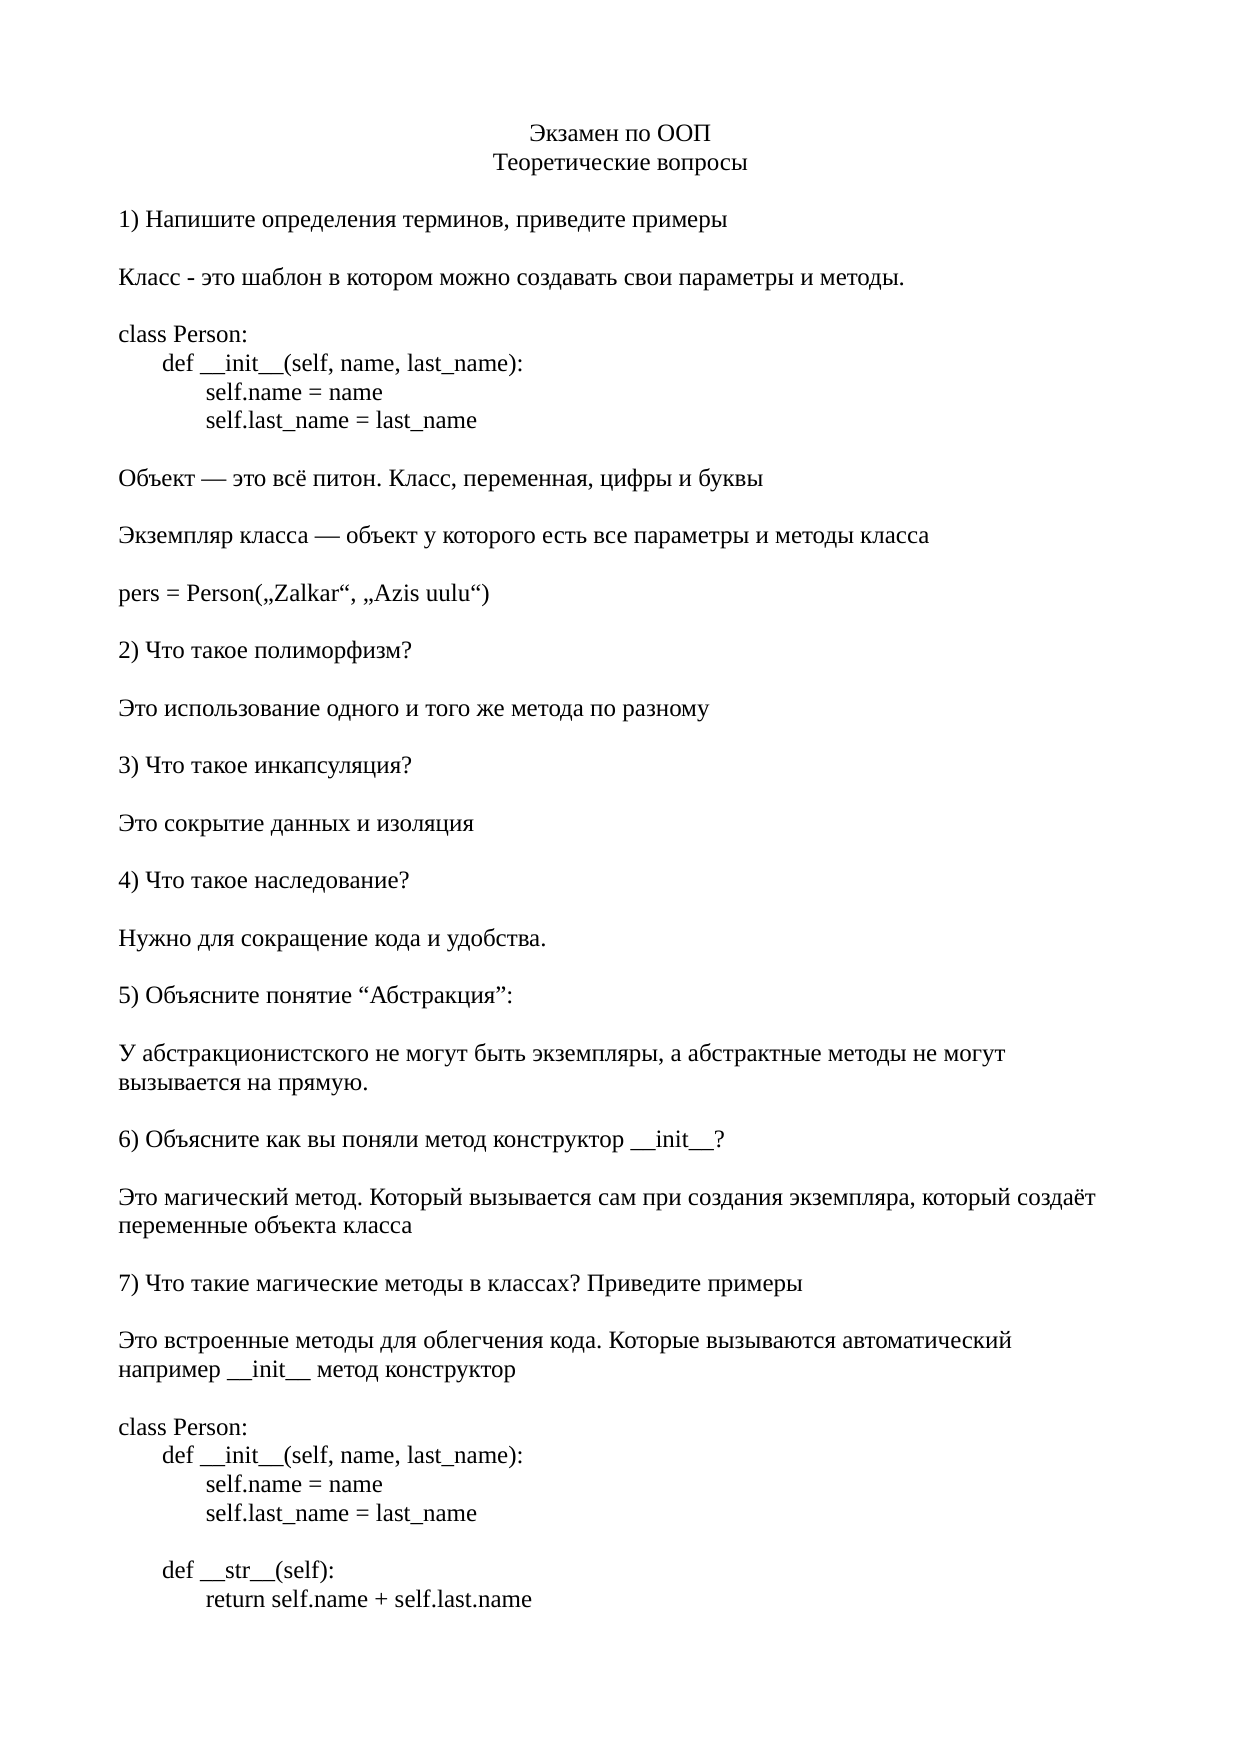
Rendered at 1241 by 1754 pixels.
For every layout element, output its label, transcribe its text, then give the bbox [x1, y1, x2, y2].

text Это сокрытие данных и изоляция [118, 808, 1122, 837]
text Это встроенные методы для облегчения кода. Которые вызываются автоматический [118, 1326, 1122, 1354]
text class Person: [118, 1412, 1122, 1441]
text self.last_name = last_name [118, 406, 1122, 434]
text 7) Что такие магические методы в классах? Приведите примеры [118, 1268, 1122, 1297]
text Это использование одного и того же метода по разному [118, 693, 1122, 722]
text Нужно для сокращение кода и удобства. [118, 923, 1122, 952]
text 5) Объясните понятие “Абстракция”: [118, 981, 1122, 1009]
text def __init__(self, name, last_name): [118, 348, 1122, 377]
text self.name = name [118, 377, 1122, 406]
text Теоретические вопросы [118, 147, 1122, 176]
text Это магический метод. Который вызывается сам при создания экземпляра, который создаёт переменные объекта класса [118, 1182, 1122, 1239]
text Экземпляр класса — объект у которого есть все параметры и методы класса [118, 521, 1122, 549]
text pers = Person(„Zalkar“, „Azis uulu“) [118, 578, 1122, 607]
text def __str__(self): [118, 1556, 1122, 1584]
text Класс - это шаблон в котором можно создавать свои параметры и методы. [118, 262, 1122, 291]
text 2) Что такое полиморфизм? [118, 636, 1122, 664]
text self.last_name = last_name [118, 1498, 1122, 1527]
text return self.name + self.last.name [118, 1584, 1122, 1613]
text Экзамен по ООП [118, 118, 1122, 147]
text например __init__ метод конструктор [118, 1354, 1122, 1383]
text 6) Объясните как вы поняли метод конструктор __init__? [118, 1124, 1122, 1153]
text class Person: [118, 319, 1122, 348]
text 3) Что такое инкапсуляция? [118, 751, 1122, 779]
text def __init__(self, name, last_name): [118, 1441, 1122, 1469]
text У абстракционистского не могут быть экземпляры, а абстрактные методы не могут вызывается на прямую. [118, 1038, 1122, 1096]
text self.name = name [118, 1469, 1122, 1498]
text Объект — это всё питон. Класс, переменная, цифры и буквы [118, 463, 1122, 492]
text 4) Что такое наследование? [118, 866, 1122, 894]
text 1) Напишите определения терминов, приведите примеры [118, 204, 1122, 233]
